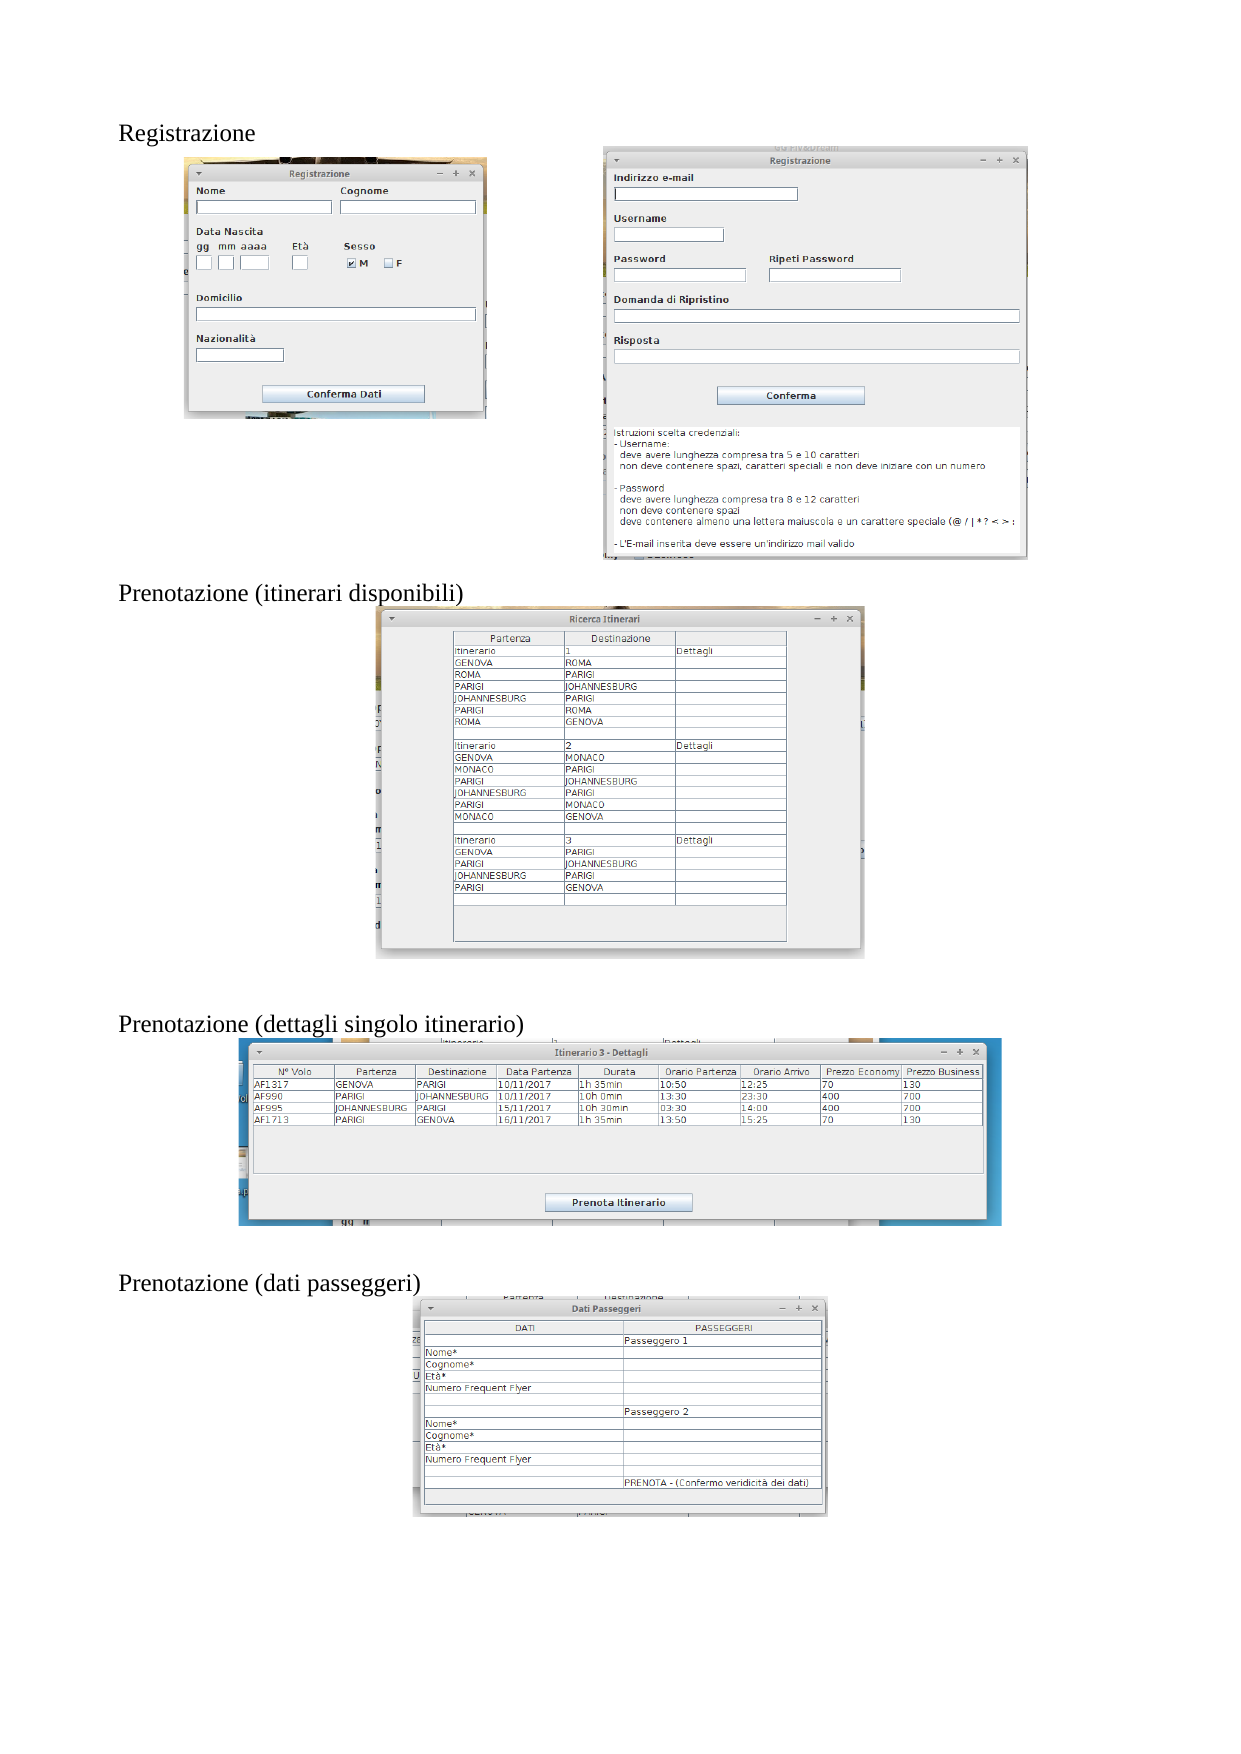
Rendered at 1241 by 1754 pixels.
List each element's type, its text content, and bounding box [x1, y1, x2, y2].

picture [183, 157, 487, 419]
picture [238, 1038, 1002, 1226]
picture [603, 146, 1028, 560]
text Prenotazione (dati passeggeri) [118, 1268, 1122, 1297]
picture [375, 606, 865, 959]
text Prenotazione (dettagli singolo itinerario) [118, 1009, 1122, 1038]
text Registrazione [118, 118, 1122, 147]
text Prenotazione (itinerari disponibili) [118, 578, 1122, 607]
picture [412, 1296, 828, 1517]
